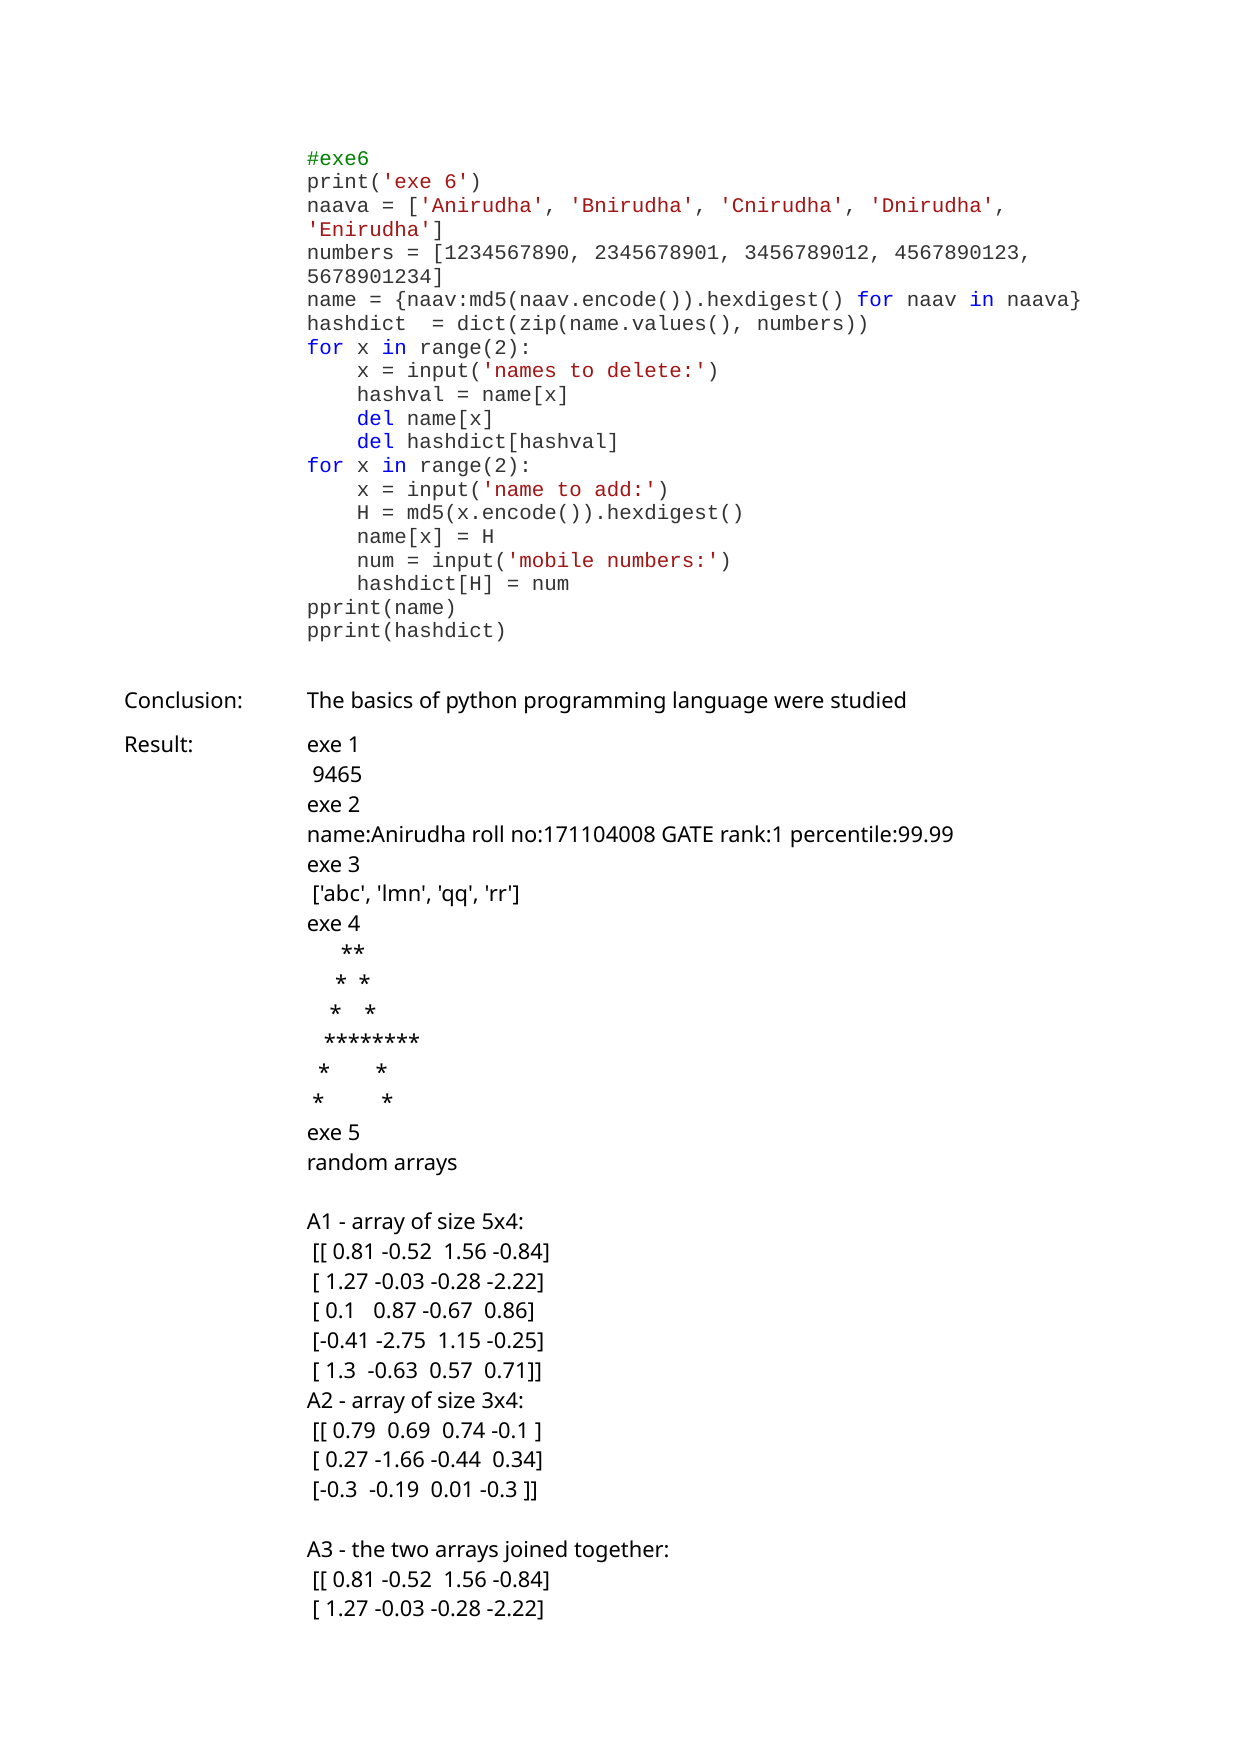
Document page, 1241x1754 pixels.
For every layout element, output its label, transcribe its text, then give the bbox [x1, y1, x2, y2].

table_cell [119, 119, 301, 679]
table_cell Result: [119, 725, 301, 1629]
table_cell The basics of python programming language were studied [302, 680, 1123, 724]
table_cell Conclusion: [119, 680, 301, 724]
table_cell #exe6 print('exe 6') naava = ['Anirudha', 'Bnirudha', 'Cnirudha', 'Dnirudha', 'Enirudha'] numbers = [1234567890, 2345678901, 3456789012, 4567890123, 5678901234] name = {naav:md5(naav.encode()).hexdigest() for naav in naava} hashdict = dict(zip(name.values(), numbers)) for x in range(2): x = input('names to delete:') hashval = name[x] del name[x] del hashdict[hashval] for x in range(2): x = input('name to add:') H = md5(x.encode()).hexdigest() name[x] = H num = input('mobile numbers:') hashdict[H] = num pprint(name) pprint(hashdict) [302, 119, 1123, 679]
table_cell exe 1 9465 exe 2 name:Anirudha roll no:171104008 GATE rank:1 percentile:99.99 exe 3 ['abc', 'lmn', 'qq', 'rr'] exe 4 ** * * * * ******** * * * * exe 5 random arrays A1 - array of size 5x4: [[ 0.81 -0.52 1.56 -0.84] [ 1.27 -0.03 -0.28 -2.22] [ 0.1 0.87 -0.67 0.86] [-0.41 -2.75 1.15 -0.25] [ 1.3 -0.63 0.57 0.71]] A2 - array of size 3x4: [[ 0.79 0.69 0.74 -0.1 ] [ 0.27 -1.66 -0.44 0.34] [-0.3 -0.19 0.01 -0.3 ]] A3 - the two arrays joined together: [[ 0.81 -0.52 1.56 -0.84] [ 1.27 -0.03 -0.28 -2.22] [302, 725, 1123, 1629]
